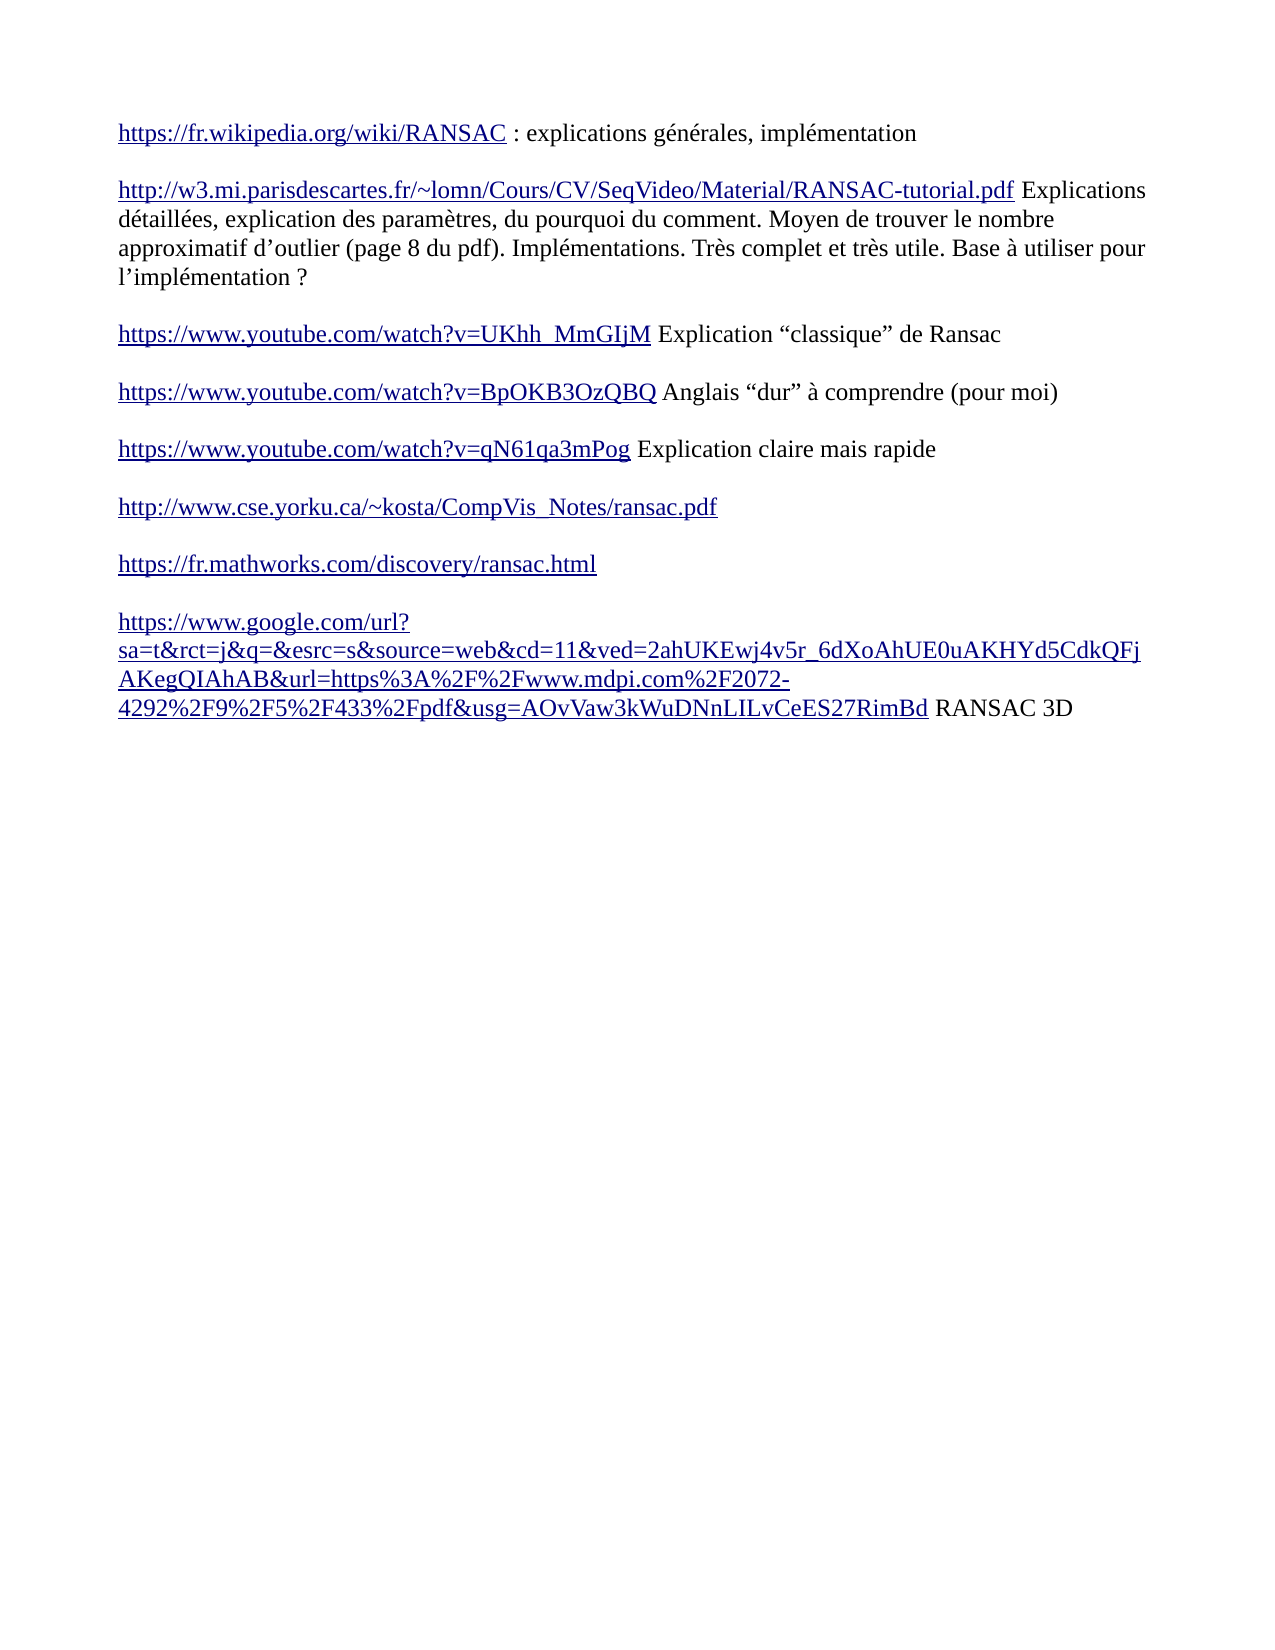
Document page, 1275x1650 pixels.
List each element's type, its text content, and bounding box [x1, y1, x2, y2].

text https://www.youtube.com/watch?v=BpOKB3OzQBQ Anglais “dur” à comprendre (pour moi) [118, 377, 1157, 406]
text https://www.google.com/url?sa=t&rct=j&q=&esrc=s&source=web&cd=11&ved=2ahUKEwj4v5r_6dXoAhUE0uAKHYd5CdkQFjAKegQIAhAB&url=https%3A%2F%2Fwww.mdpi.com%2F2072-4292%2F9%2F5%2F433%2Fpdf&usg=AOvVaw3kWuDNnLILvCeES27RimBd RANSAC 3D [118, 607, 1157, 722]
text http://w3.mi.parisdescartes.fr/~lomn/Cours/CV/SeqVideo/Material/RANSAC-tutorial.pdf Explications détaillées, explication des paramètres, du pourquoi du comment. Moyen de trouver le nombre approximatif d’outlier (page 8 du pdf). Implémentations. Très complet et très utile. Base à utiliser pour l’implémentation ? [118, 176, 1157, 291]
text http://www.cse.yorku.ca/~kosta/CompVis_Notes/ransac.pdf [118, 492, 1157, 521]
text https://fr.wikipedia.org/wiki/RANSAC : explications générales, implémentation [118, 118, 1157, 147]
text https://www.youtube.com/watch?v=UKhh_MmGIjM Explication “classique” de Ransac [118, 319, 1157, 348]
text https://www.youtube.com/watch?v=qN61qa3mPog Explication claire mais rapide [118, 434, 1157, 463]
text https://fr.mathworks.com/discovery/ransac.html [118, 549, 1157, 578]
